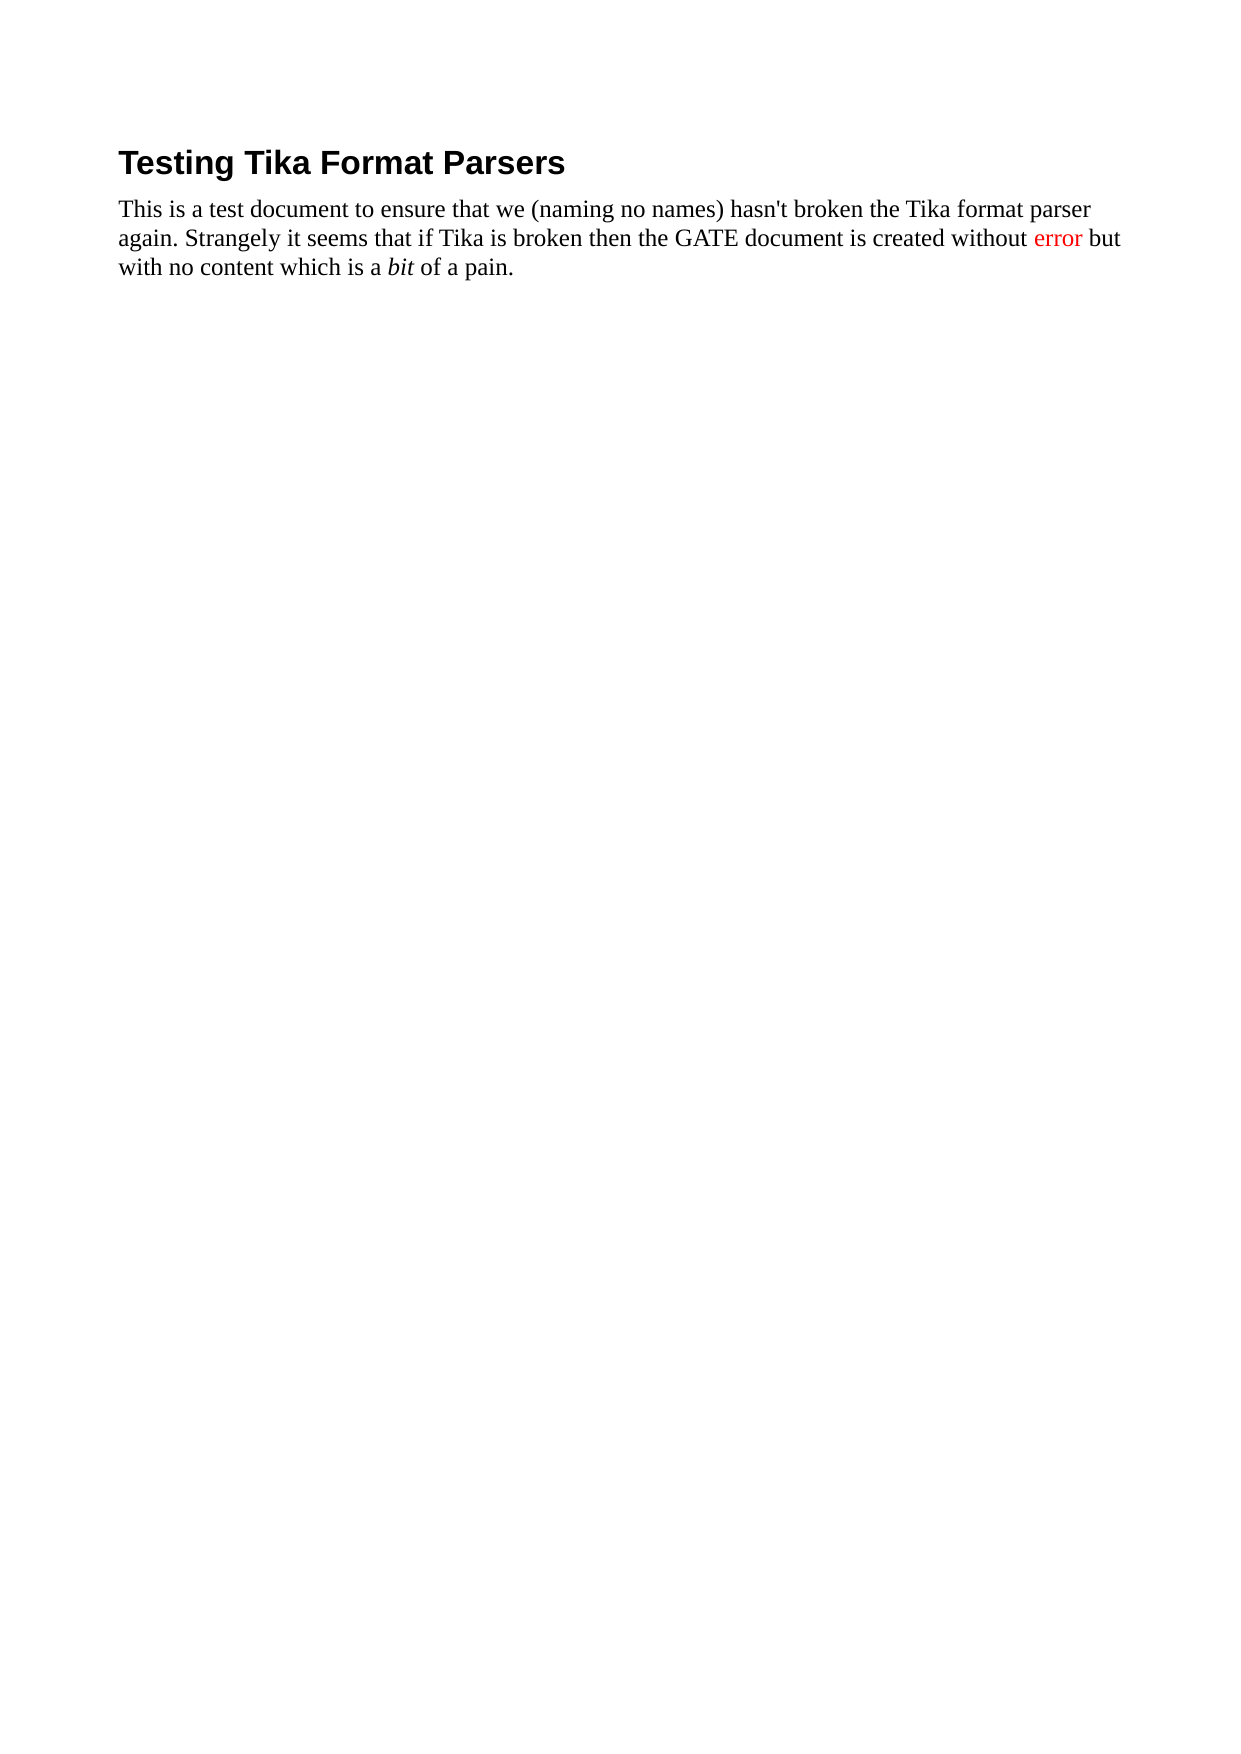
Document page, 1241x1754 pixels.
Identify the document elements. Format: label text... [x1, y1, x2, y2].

text This is a test document to ensure that we (naming no names) hasn't broken the Tika format parser again. Strangely it seems that if Tika is broken then the GATE document is created without error but with no content which is a bit of a pain. [118, 194, 1122, 281]
subtitle Testing Tika Format Parsers [118, 143, 1122, 182]
